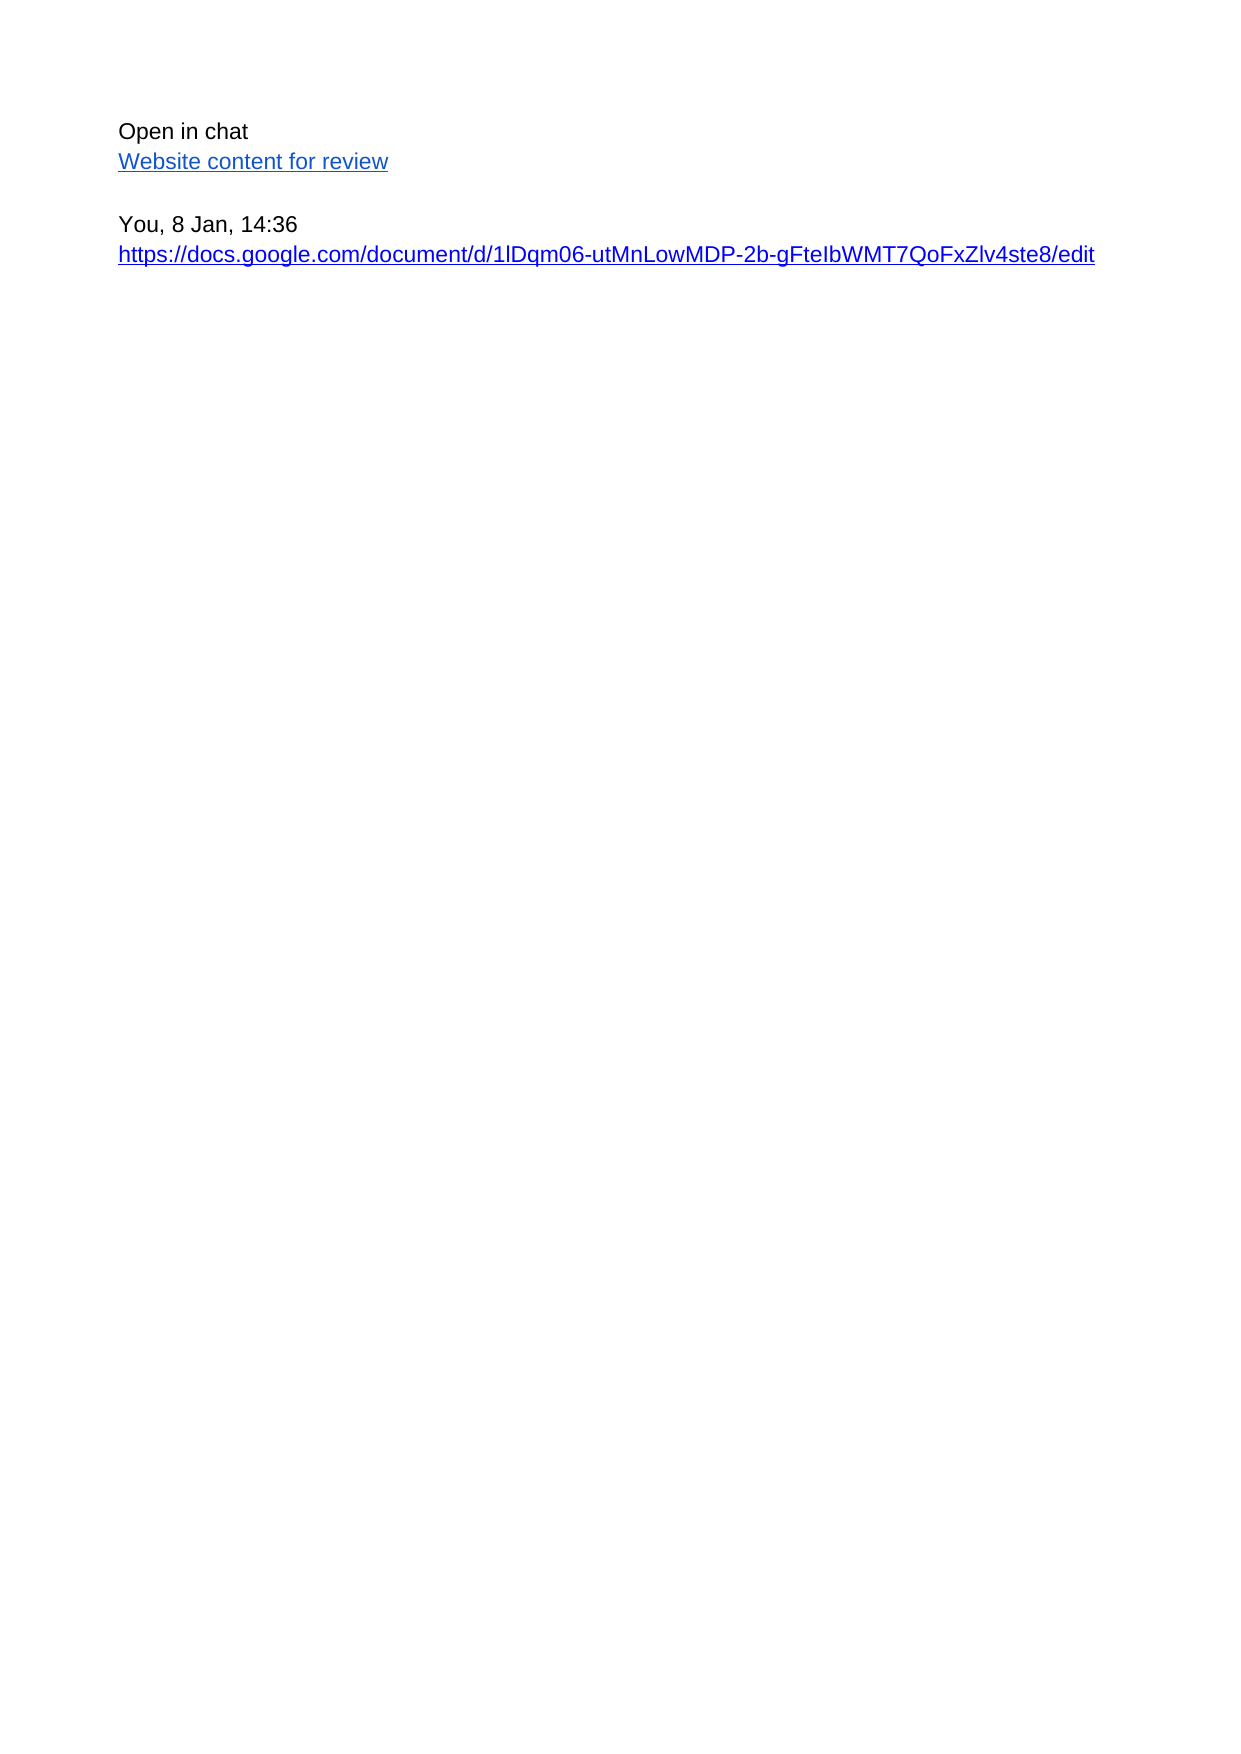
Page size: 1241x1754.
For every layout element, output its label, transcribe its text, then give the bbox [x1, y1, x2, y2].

text Website content for review [118, 148, 1122, 175]
text Open in chat [118, 118, 1122, 144]
text https://docs.google.com/document/d/1lDqm06-utMnLowMDP-2b-gFteIbWMT7QoFxZlv4ste8/edit [118, 241, 1122, 267]
text You, 8 Jan, 14:36 [118, 211, 1122, 237]
